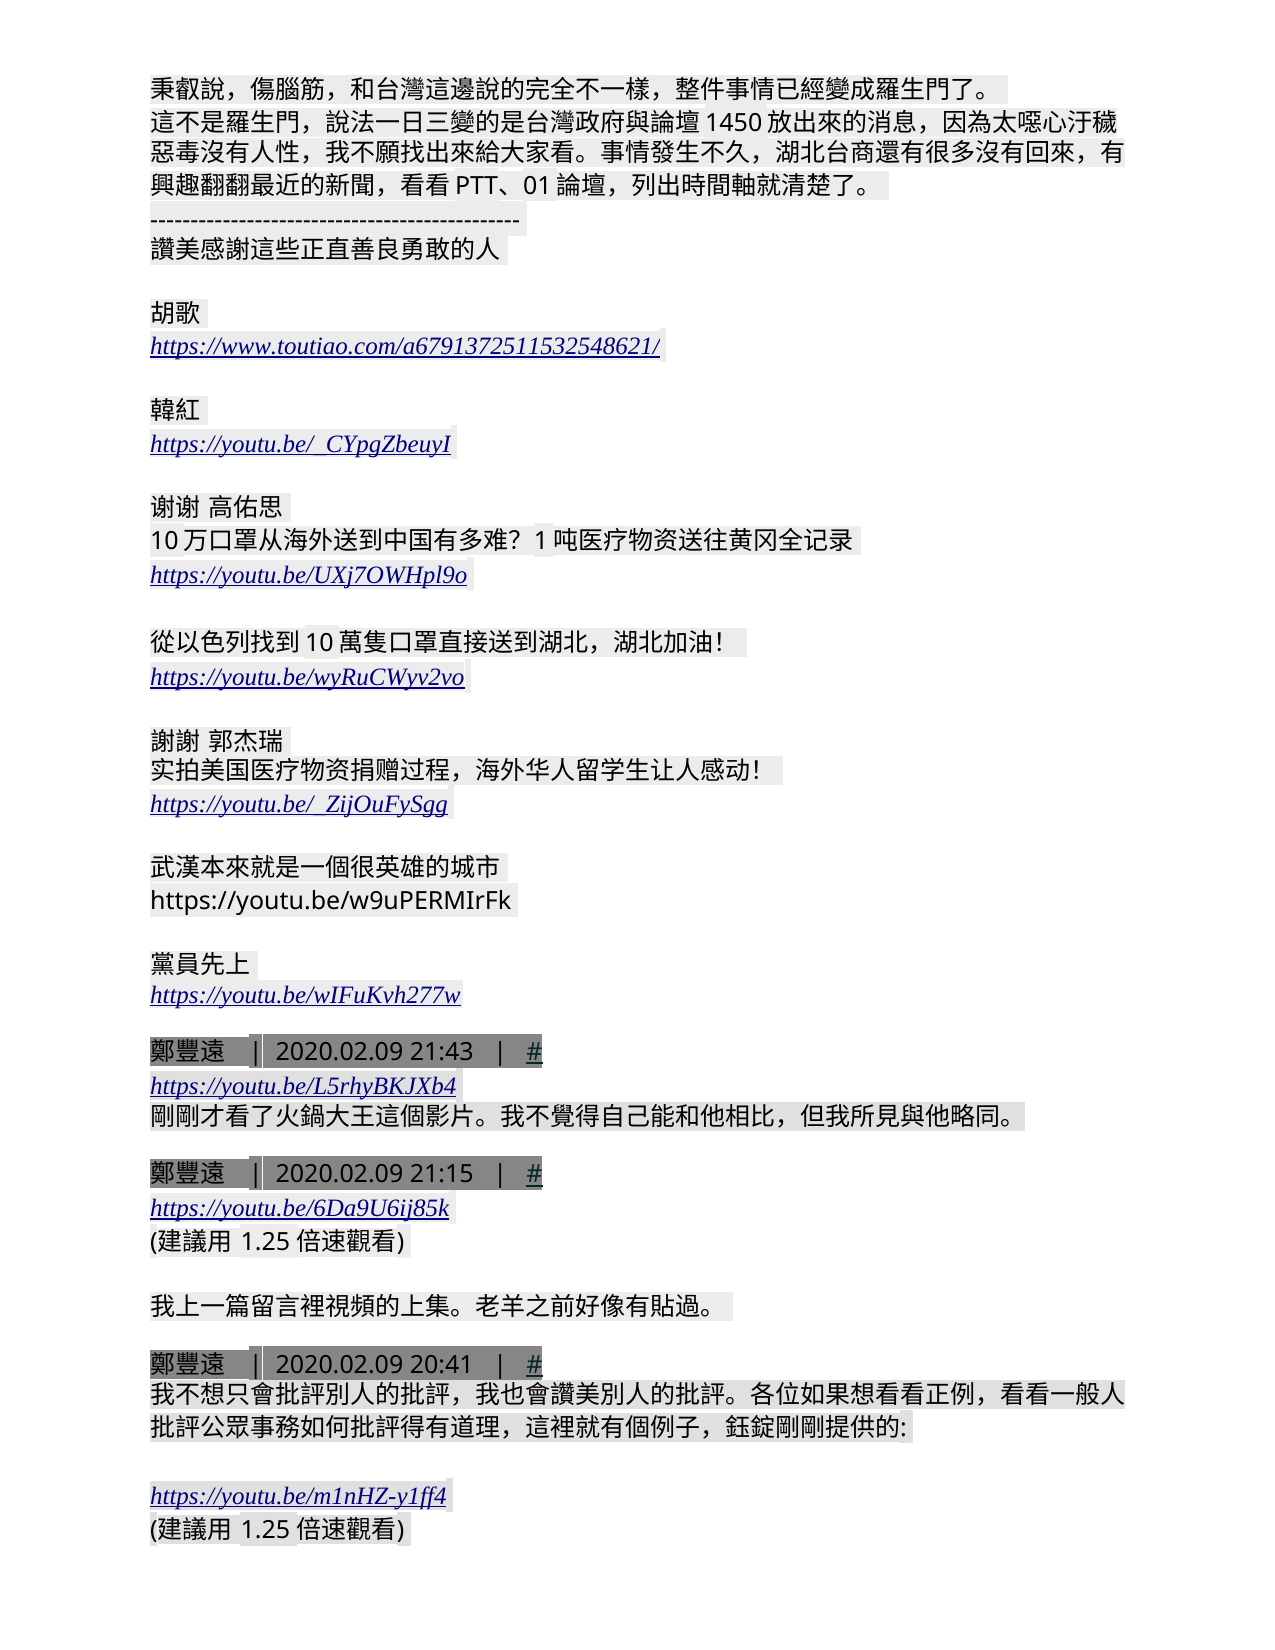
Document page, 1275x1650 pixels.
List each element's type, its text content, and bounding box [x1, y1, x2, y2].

text 鄭豐遠 | 2020.02.09 20:41 | # [150, 1346, 1125, 1380]
text --------------------------------------------- 秉叡說，傷腦筋，和台灣這邊說的完全不一樣，整件事情已經變成羅生門了。 這不是羅生門，說法一日三變的是台灣政府與論壇1450放出來的消息，因為太噁心汙穢惡毒沒有人性，我不願找出來給大家看。事情發生不久，湖北台商還有很多沒有回來，有興趣翻翻最近的新聞，看看PTT、01論壇，列出時間軸就清楚了。 ---------------------------------------------- 讚美感謝這些正直善良勇敢的人 胡歌 https://www.toutiao.com/a6791372511532548621/ 韓紅 https://youtu.be/_CYpgZbeuyI 谢谢 高佑思 10万口罩从海外送到中国有多难？1吨医疗物资送往黄冈全记录 https://youtu.be/UXj7OWHpl9o 從以色列找到10萬隻口罩直接送到湖北，湖北加油！ https://youtu.be/wyRuCWyv2vo 謝謝 郭杰瑞 实拍美国医疗物资捐赠过程，海外华人留学生让人感动！ https://youtu.be/_ZijOuFySgg 武漢本來就是一個很英雄的城市 https://youtu.be/w9uPERMIrFk 黨員先上 https://youtu.be/wIFuKvh277w [150, 75, 1125, 1008]
text https://youtu.be/L5rhyBKJXb4 剛剛才看了火鍋大王這個影片。我不覺得自己能和他相比，但我所見與他略同。 [150, 1068, 1125, 1131]
text 鄭豐遠 | 2020.02.09 21:43 | # [150, 1033, 1125, 1068]
text 我不想只會批評別人的批評，我也會讚美別人的批評。各位如果想看看正例，看看一般人批評公眾事務如何批評得有道理，這裡就有個例子，鈺錠剛剛提供的: https://youtu.be/m1nHZ-y1ff4 (建議用 1.25 倍速觀看) 台灣人或很多大陸所謂公知，整天批評中國沒有選舉或沒有民主，你們批評前何不好好作作功課，瞭解一下事實後再批評? 我和朋友說恐龍有毛喔，而且應該很多，朋友非常驚訝，一副打死不信的模樣，不斷反駁，說恐龍就不該有毛，我說妳不信也沒辦法呀，化石証據擺在那裡，有就是有，並不是妳不信他就禿了。 (她至今仍然不信) 涵文， 我無意和人在文字上爭是非，老實我說不知道你上一篇留言在寫些什麼。有些事明明白白擺在眼前，我不知道和邏輯有什麼關係。我信的是善惡和是非，哪個人或組織或政府站在善的那一方，我的心就向那一方。 豐遠 [150, 1380, 1125, 1546]
text https://youtu.be/6Da9U6ij85k (建議用 1.25 倍速觀看) 我上一篇留言裡視頻的上集。老羊之前好像有貼過。 [150, 1190, 1125, 1321]
text 鄭豐遠 | 2020.02.09 21:15 | # [150, 1156, 1125, 1190]
